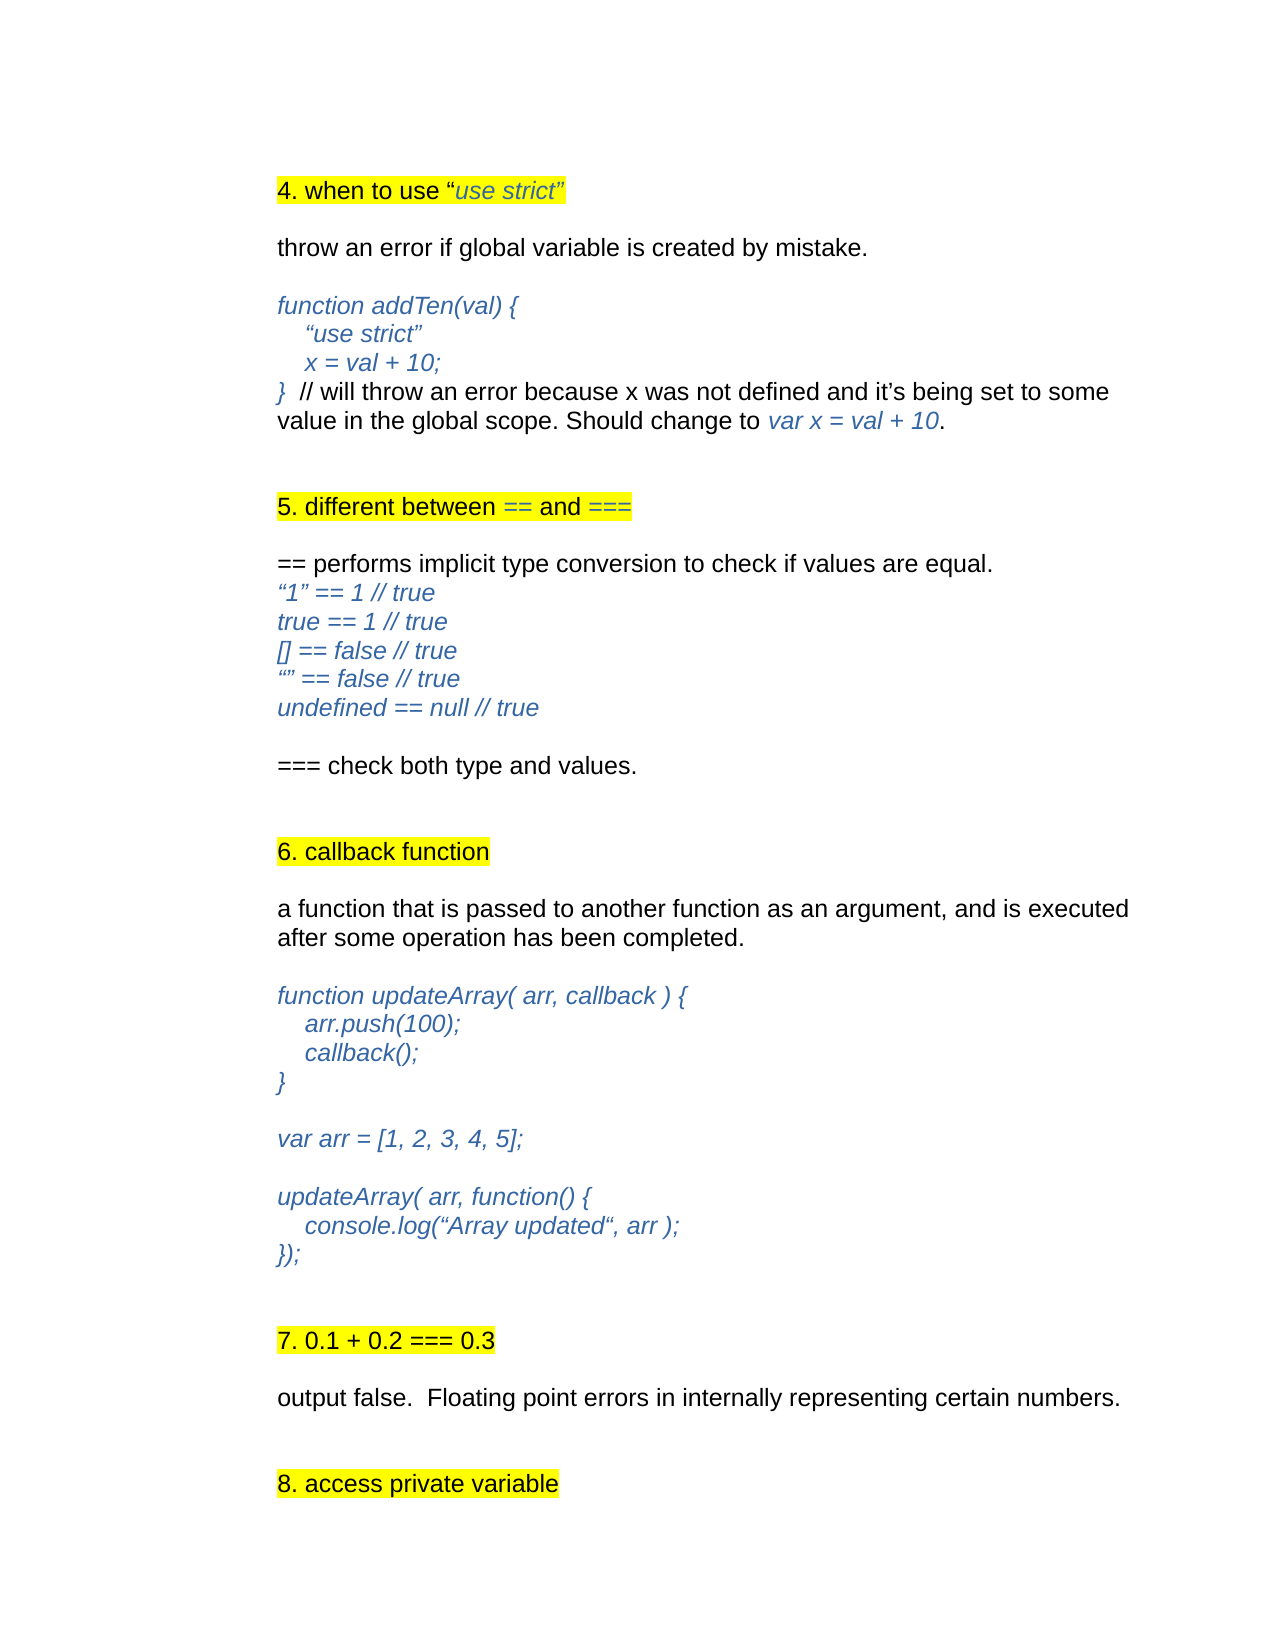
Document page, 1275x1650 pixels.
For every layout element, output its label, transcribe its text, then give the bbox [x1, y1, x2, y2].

text 7. 0.1 + 0.2 === 0.3 [277, 1326, 1156, 1354]
text x = val + 10; [277, 348, 1156, 377]
text console.log(“Array updated“, arr ); [277, 1211, 1156, 1239]
text “” == false // true [277, 664, 1156, 693]
text arr.push(100); [277, 1009, 1156, 1038]
text }); [277, 1239, 1156, 1268]
text [] == false // true [277, 636, 1156, 664]
text 4. when to use “use strict” [277, 176, 1156, 204]
text === check both type and values. [277, 751, 1156, 779]
text callback(); [277, 1038, 1156, 1067]
text updateArray( arr, function() { [277, 1182, 1156, 1211]
text == performs implicit type conversion to check if values are equal. [277, 549, 1156, 578]
text function updateArray( arr, callback ) { [277, 981, 1156, 1009]
text true == 1 // true [277, 607, 1156, 636]
text 5. different between == and === [277, 492, 1156, 521]
text var arr = [1, 2, 3, 4, 5]; [277, 1124, 1156, 1153]
text 8. access private variable [277, 1469, 1156, 1498]
text 6. callback function [277, 837, 1156, 866]
text “1” == 1 // true [277, 578, 1156, 607]
text } [277, 1067, 1156, 1096]
text throw an error if global variable is created by mistake. [277, 233, 1156, 262]
text undefined == null // true [277, 693, 1156, 722]
text “use strict” [277, 319, 1156, 348]
text } // will throw an error because x was not defined and it’s being set to some value in the global scope. Should change to var x = val + 10. [277, 377, 1156, 434]
text a function that is passed to another function as an argument, and is executed after some operation has been completed. [277, 894, 1156, 952]
text function addTen(val) { [277, 291, 1156, 319]
text output false. Floating point errors in internally representing certain numbers. [277, 1383, 1156, 1412]
